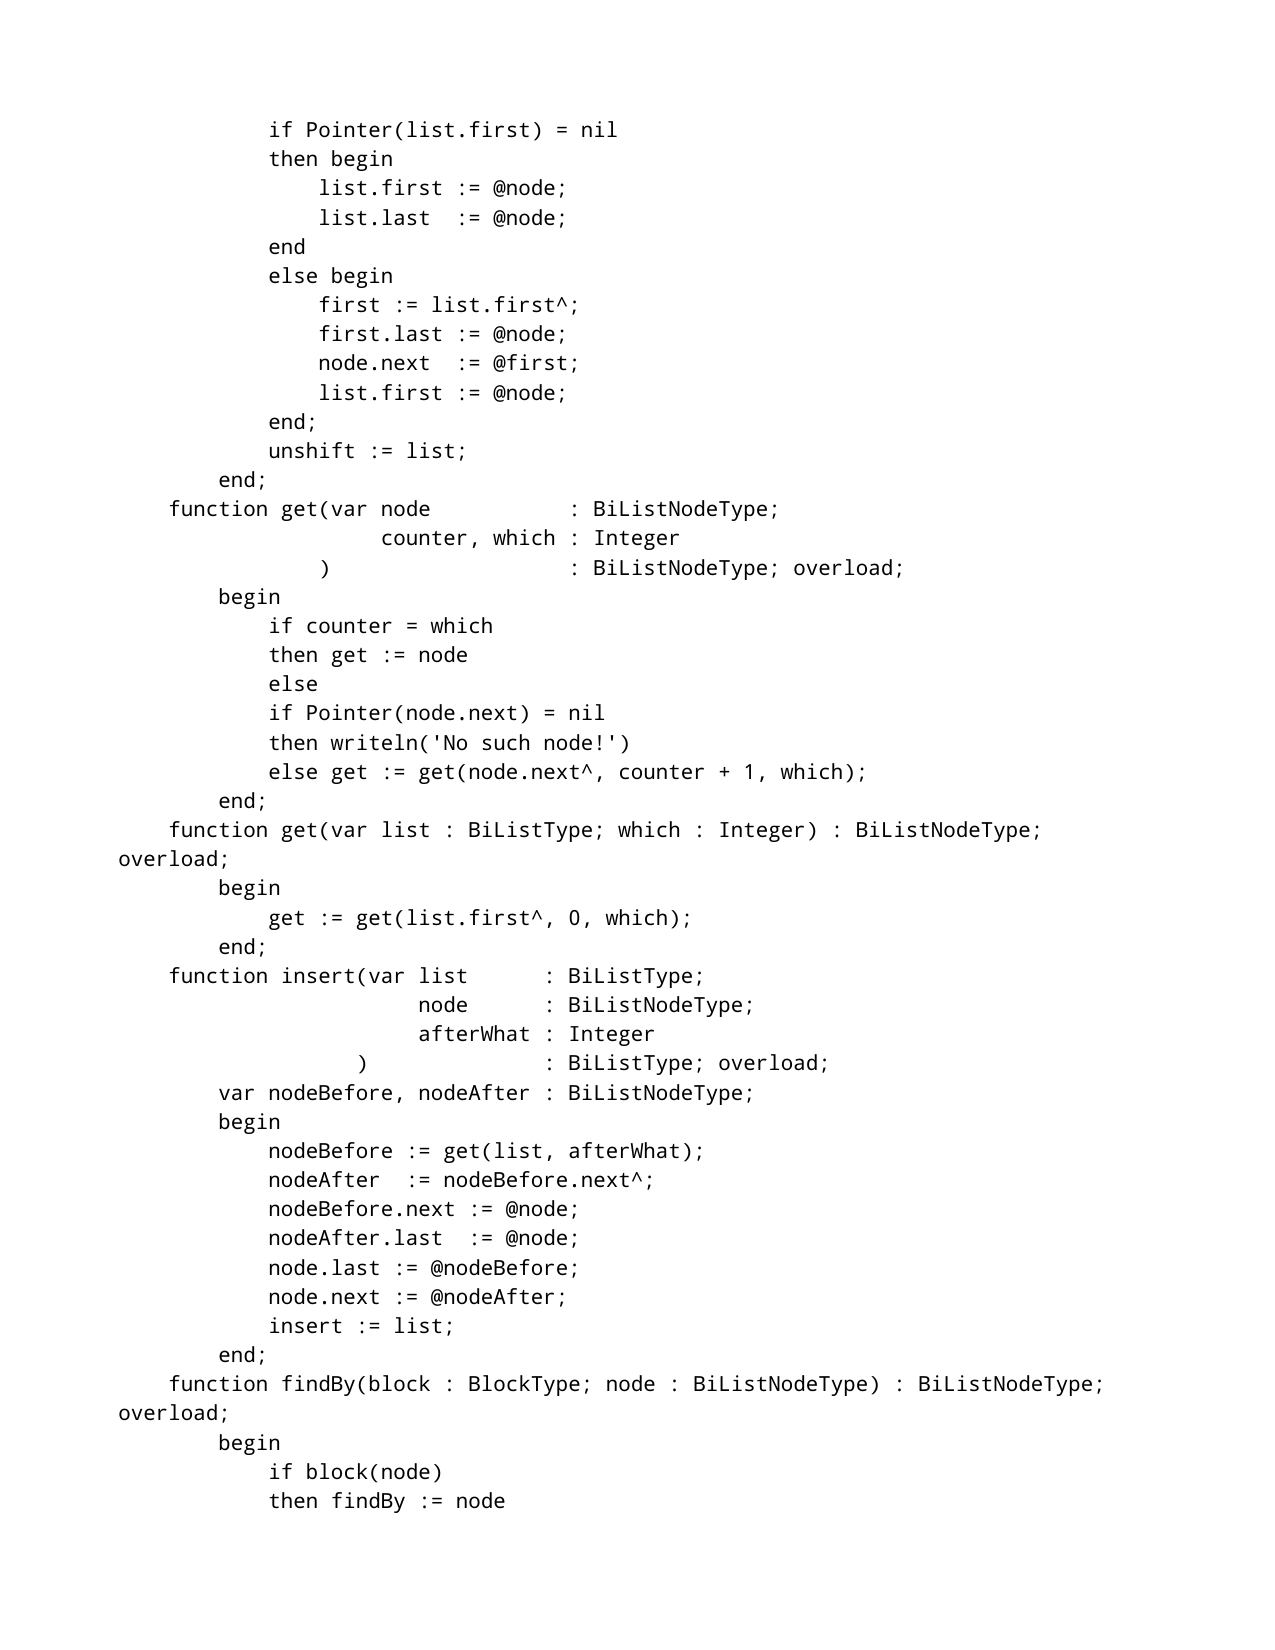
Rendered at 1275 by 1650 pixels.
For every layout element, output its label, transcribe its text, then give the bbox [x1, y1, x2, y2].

text node : BiListNodeType; [118, 993, 1157, 1017]
text else begin [118, 264, 1157, 288]
text function insert(var list : BiListType; [118, 964, 1157, 988]
text end; [118, 468, 1157, 492]
text function get(var node : BiListNodeType; [118, 497, 1157, 522]
text first := list.first^; [118, 293, 1157, 317]
text first.last := @node; [118, 322, 1157, 347]
text get := get(list.first^, 0, which); [118, 906, 1157, 930]
text end; [118, 410, 1157, 434]
text then writeln('No such node!') [118, 731, 1157, 755]
text insert := list; [118, 1314, 1157, 1338]
text then findBy := node [118, 1489, 1157, 1513]
text list.first := @node; [118, 176, 1157, 201]
text if Pointer(node.next) = nil [118, 701, 1157, 726]
text else get := get(node.next^, counter + 1, which); [118, 760, 1157, 784]
text list.first := @node; [118, 381, 1157, 405]
text begin [118, 585, 1157, 609]
text if counter = which [118, 614, 1157, 638]
text function get(var list : BiListType; which : Integer) : BiListNodeType; overload; [118, 818, 1157, 872]
text node.last := @nodeBefore; [118, 1256, 1157, 1280]
text node.next := @first; [118, 351, 1157, 376]
text end; [118, 1343, 1157, 1367]
text function findBy(block : BlockType; node : BiListNodeType) : BiListNodeType; overload; [118, 1372, 1157, 1426]
text unshift := list; [118, 439, 1157, 463]
text nodeBefore.next := @node; [118, 1197, 1157, 1222]
text node.next := @nodeAfter; [118, 1285, 1157, 1309]
text nodeAfter := nodeBefore.next^; [118, 1168, 1157, 1192]
text if Pointer(list.first) = nil [118, 118, 1157, 142]
text begin [118, 876, 1157, 901]
text else [118, 672, 1157, 697]
text end; [118, 789, 1157, 813]
text list.last := @node; [118, 206, 1157, 230]
text then get := node [118, 643, 1157, 667]
text if block(node) [118, 1460, 1157, 1484]
text var nodeBefore, nodeAfter : BiListNodeType; [118, 1081, 1157, 1105]
text then begin [118, 147, 1157, 172]
text ) : BiListNodeType; overload; [118, 556, 1157, 580]
text counter, which : Integer [118, 526, 1157, 551]
text end; [118, 935, 1157, 959]
text nodeBefore := get(list, afterWhat); [118, 1139, 1157, 1163]
text end [118, 235, 1157, 259]
text nodeAfter.last := @node; [118, 1226, 1157, 1251]
text afterWhat : Integer [118, 1022, 1157, 1047]
text ) : BiListType; overload; [118, 1051, 1157, 1076]
text begin [118, 1110, 1157, 1134]
text begin [118, 1431, 1157, 1455]
